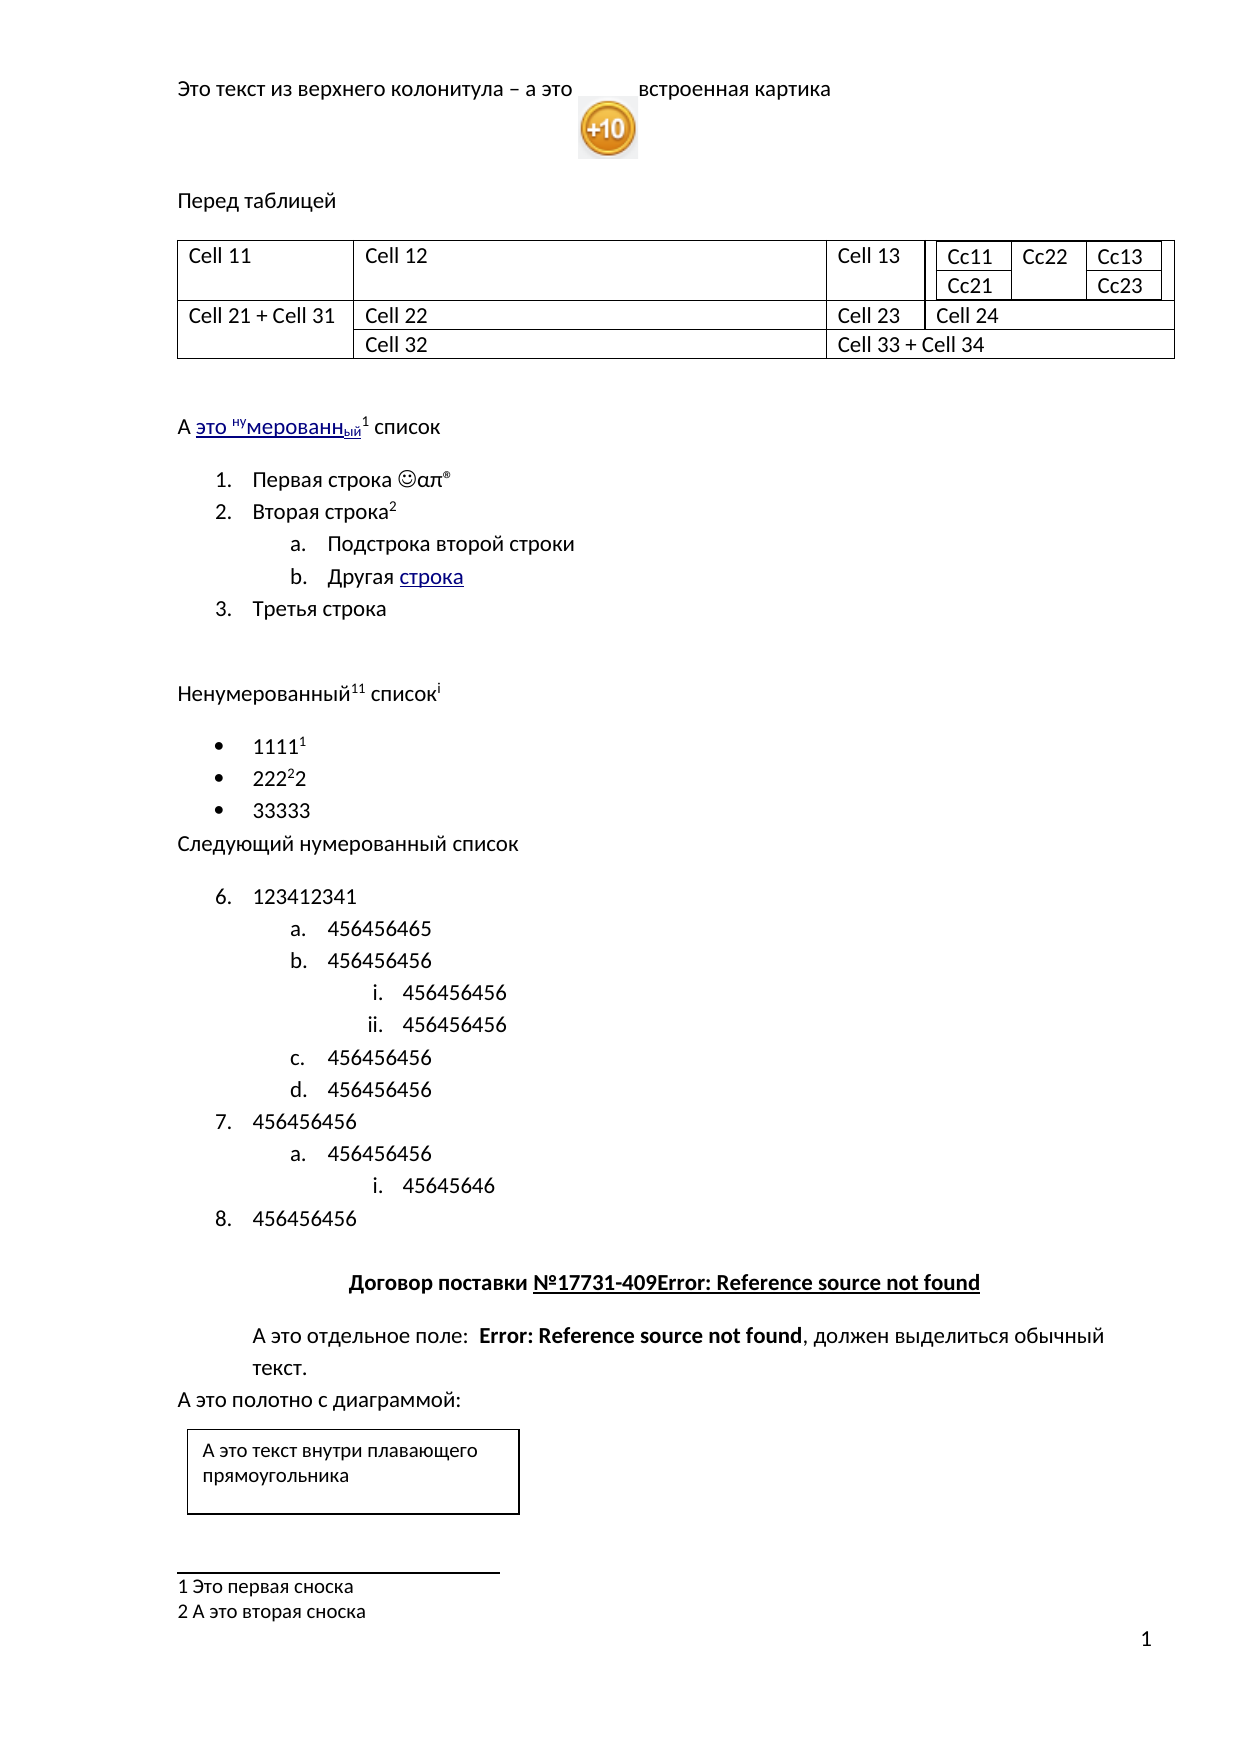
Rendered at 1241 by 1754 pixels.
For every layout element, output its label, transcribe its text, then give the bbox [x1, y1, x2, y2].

table_cell Cell 33 + Cell 34 [827, 330, 1174, 358]
list 456456456 [383, 978, 1152, 1006]
table_header Cc11 [937, 242, 1011, 270]
list Третья строка [215, 594, 1152, 622]
list 456456456 [290, 1139, 1152, 1167]
list 456456456 [215, 1204, 1152, 1232]
text Следующий нумерованный список [177, 829, 1152, 857]
table_cell Cc21 [937, 271, 1011, 299]
text А это отдельное поле: ООО ''ТД ''Олимп'', должен выделиться обычный текст. [252, 1321, 1152, 1381]
list 456456456 [290, 1043, 1152, 1071]
list Первая строка απ® [215, 465, 1152, 493]
list 33333 [215, 797, 1152, 824]
table_cell Cell 21 + Cell 31 [178, 301, 353, 358]
text А это нумерованный список [177, 412, 1152, 440]
table_header Cell 11 [178, 241, 353, 300]
table_header Cell 13 [827, 241, 924, 300]
list 123412341 [215, 882, 1152, 910]
table_cell Cell 22 [354, 301, 826, 329]
table_cell Cell 23 [827, 301, 924, 329]
table_header Cell 12 [354, 241, 826, 300]
text Ненумерованный11 список [177, 679, 1152, 707]
table_cell Cell 32 [354, 330, 826, 358]
list 456456456 [383, 1011, 1152, 1038]
table_cell Cell 24 [926, 301, 1174, 329]
list 456456456 [215, 1107, 1152, 1135]
text Договор поставки №17731-40917731-409 [177, 1268, 1152, 1296]
list Подстрока второй строки [290, 529, 1152, 558]
table_header [926, 241, 936, 300]
list 456456456 [290, 1075, 1152, 1103]
list 45645646 [383, 1171, 1152, 1199]
text Это первая сноска [177, 1573, 1152, 1599]
list 22222 [215, 764, 1152, 792]
text А это полотно с диаграммой: [177, 1385, 1152, 1413]
list 456456456 [290, 946, 1152, 974]
list Вторая строка [215, 497, 1152, 525]
table_header Cc22 [1012, 242, 1086, 299]
list Другая строка [290, 562, 1152, 590]
table_cell Cc23 [1087, 271, 1161, 299]
list 456456465 [290, 914, 1152, 942]
text Перед таблицей [177, 187, 1152, 215]
list А это вторая сноска [177, 1599, 1152, 1624]
list 11111 [215, 732, 1152, 760]
table_header [1162, 241, 1174, 300]
table_header Cc13 [1087, 242, 1161, 270]
